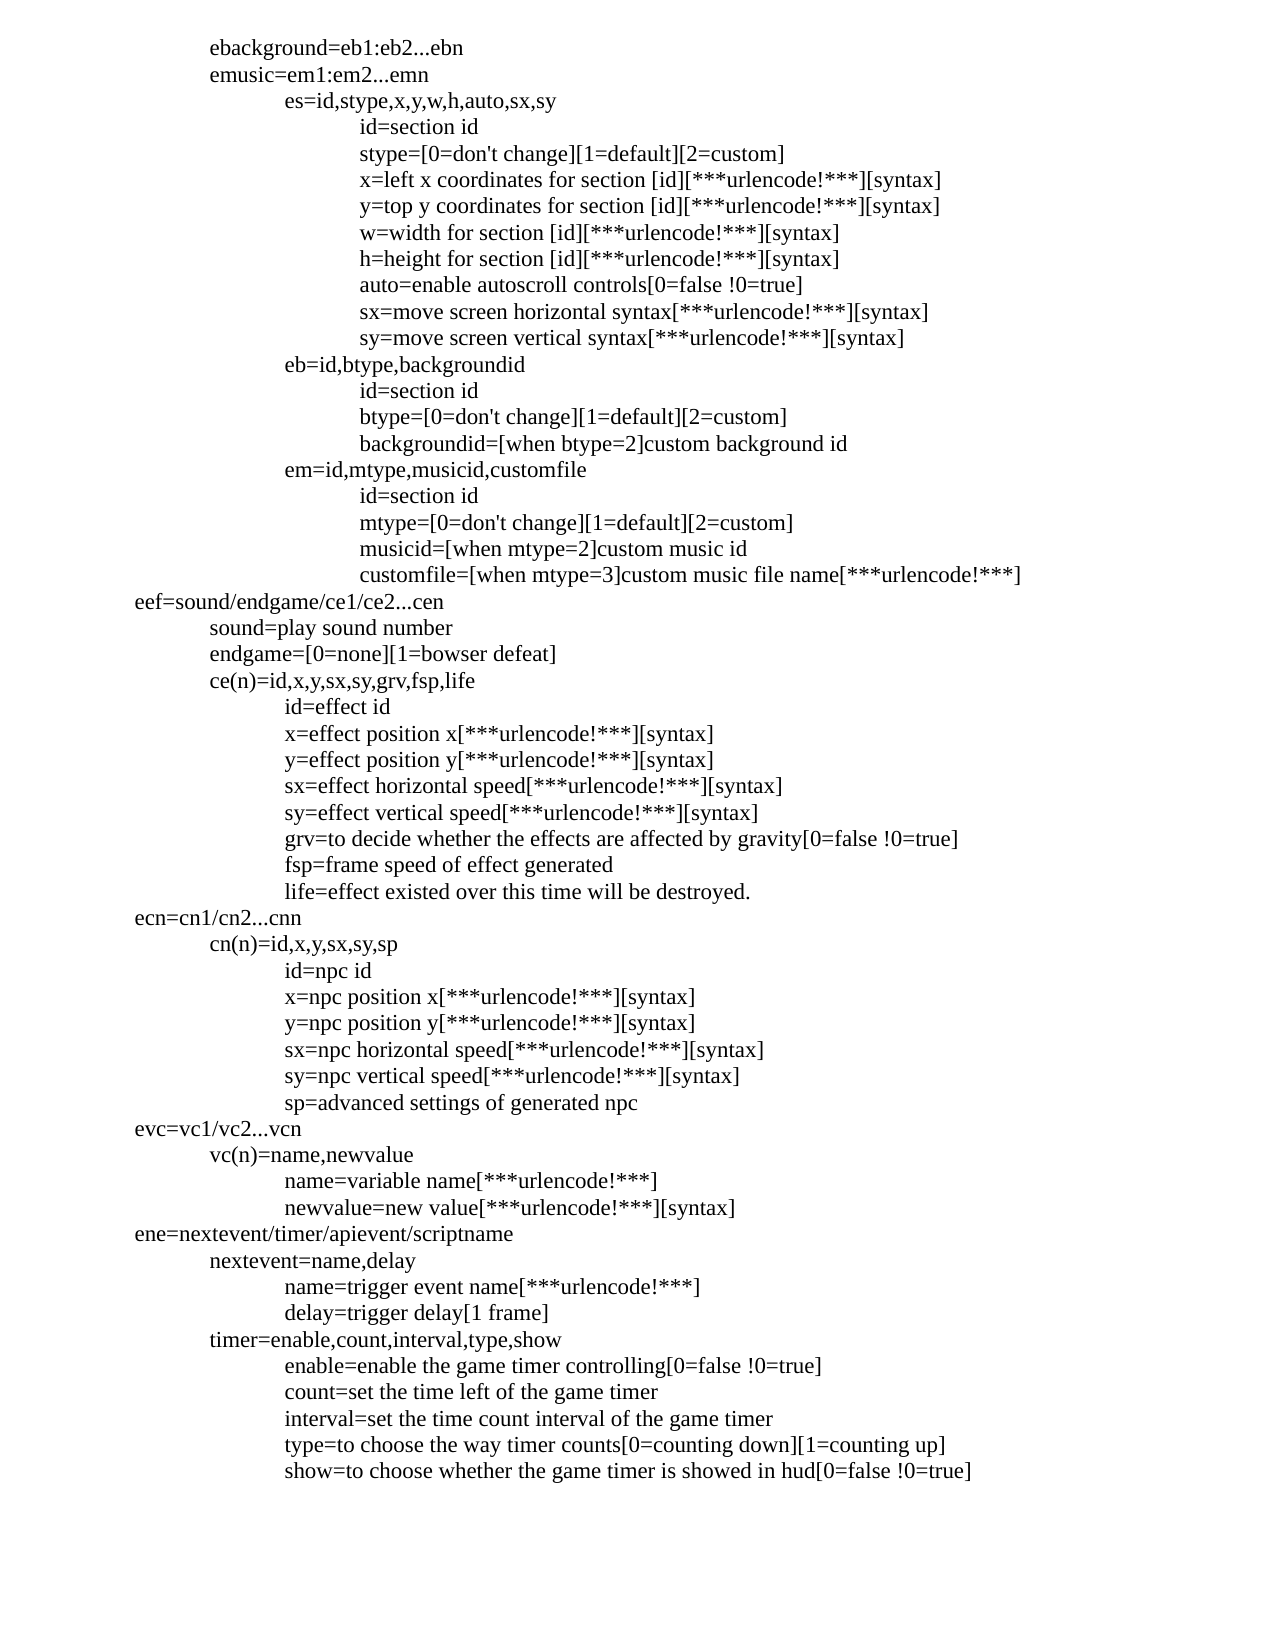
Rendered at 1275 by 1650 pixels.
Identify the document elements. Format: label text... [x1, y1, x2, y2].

text nextevent=name,delay [59, 1247, 1234, 1273]
text h=height for section [id][***urlencode!***][syntax] [59, 245, 1234, 272]
text id=effect id [59, 693, 1234, 719]
text name=trigger event name[***urlencode!***] [59, 1273, 1234, 1299]
text y=npc position y[***urlencode!***][syntax] [59, 1009, 1234, 1036]
text newvalue=new value[***urlencode!***][syntax] [59, 1194, 1234, 1220]
text interval=set the time count interval of the game timer [59, 1405, 1234, 1431]
text em=id,mtype,musicid,customfile [59, 456, 1234, 482]
text ce(n)=id,x,y,sx,sy,grv,fsp,life [59, 667, 1234, 693]
text sx=move screen horizontal syntax[***urlencode!***][syntax] [59, 298, 1234, 324]
text x=left x coordinates for section [id][***urlencode!***][syntax] [59, 166, 1234, 192]
text life=effect existed over this time will be destroyed. [59, 878, 1234, 904]
text show=to choose whether the game timer is showed in hud[0=false !0=true] [59, 1457, 1234, 1484]
text sy=move screen vertical syntax[***urlencode!***][syntax] [59, 324, 1234, 351]
text eb=id,btype,backgroundid [59, 351, 1234, 377]
text endgame=[0=none][1=bowser defeat] [59, 641, 1234, 667]
text id=section id [59, 113, 1234, 140]
text es=id,stype,x,y,w,h,auto,sx,sy [59, 87, 1234, 113]
text evc=vc1/vc2...vcn [59, 1115, 1234, 1141]
text type=to choose the way timer counts[0=counting down][1=counting up] [59, 1431, 1234, 1457]
text customfile=[when mtype=3]custom music file name[***urlencode!***] [59, 561, 1234, 588]
text fsp=frame speed of effect generated [59, 851, 1234, 878]
text y=effect position y[***urlencode!***][syntax] [59, 746, 1234, 772]
text enable=enable the game timer controlling[0=false !0=true] [59, 1352, 1234, 1378]
text backgroundid=[when btype=2]custom background id [59, 430, 1234, 456]
text eef=sound/endgame/ce1/ce2...cen [59, 588, 1234, 614]
text x=npc position x[***urlencode!***][syntax] [59, 983, 1234, 1009]
text btype=[0=don't change][1=default][2=custom] [59, 403, 1234, 430]
text sound=play sound number [59, 614, 1234, 641]
text id=npc id [59, 957, 1234, 983]
text w=width for section [id][***urlencode!***][syntax] [59, 219, 1234, 245]
text delay=trigger delay[1 frame] [59, 1299, 1234, 1326]
text musicid=[when mtype=2]custom music id [59, 535, 1234, 561]
text ene=nextevent/timer/apievent/scriptname [59, 1220, 1234, 1247]
text sy=npc vertical speed[***urlencode!***][syntax] [59, 1062, 1234, 1088]
text cn(n)=id,x,y,sx,sy,sp [59, 930, 1234, 957]
text emusic=em1:em2...emn [59, 61, 1234, 87]
text ebackground=eb1:eb2...ebn [59, 34, 1234, 61]
text vc(n)=name,newvalue [59, 1141, 1234, 1168]
text sx=effect horizontal speed[***urlencode!***][syntax] [59, 772, 1234, 799]
text count=set the time left of the game timer [59, 1378, 1234, 1405]
text ecn=cn1/cn2...cnn [59, 904, 1234, 930]
text sp=advanced settings of generated npc [59, 1088, 1234, 1115]
text x=effect position x[***urlencode!***][syntax] [59, 719, 1234, 746]
text name=variable name[***urlencode!***] [59, 1168, 1234, 1194]
text y=top y coordinates for section [id][***urlencode!***][syntax] [59, 192, 1234, 219]
text sx=npc horizontal speed[***urlencode!***][syntax] [59, 1036, 1234, 1062]
text timer=enable,count,interval,type,show [59, 1326, 1234, 1352]
text id=section id [59, 377, 1234, 403]
text stype=[0=don't change][1=default][2=custom] [59, 140, 1234, 166]
text mtype=[0=don't change][1=default][2=custom] [59, 509, 1234, 535]
text sy=effect vertical speed[***urlencode!***][syntax] [59, 799, 1234, 825]
text id=section id [59, 482, 1234, 509]
text auto=enable autoscroll controls[0=false !0=true] [59, 272, 1234, 298]
text grv=to decide whether the effects are affected by gravity[0=false !0=true] [59, 825, 1234, 851]
